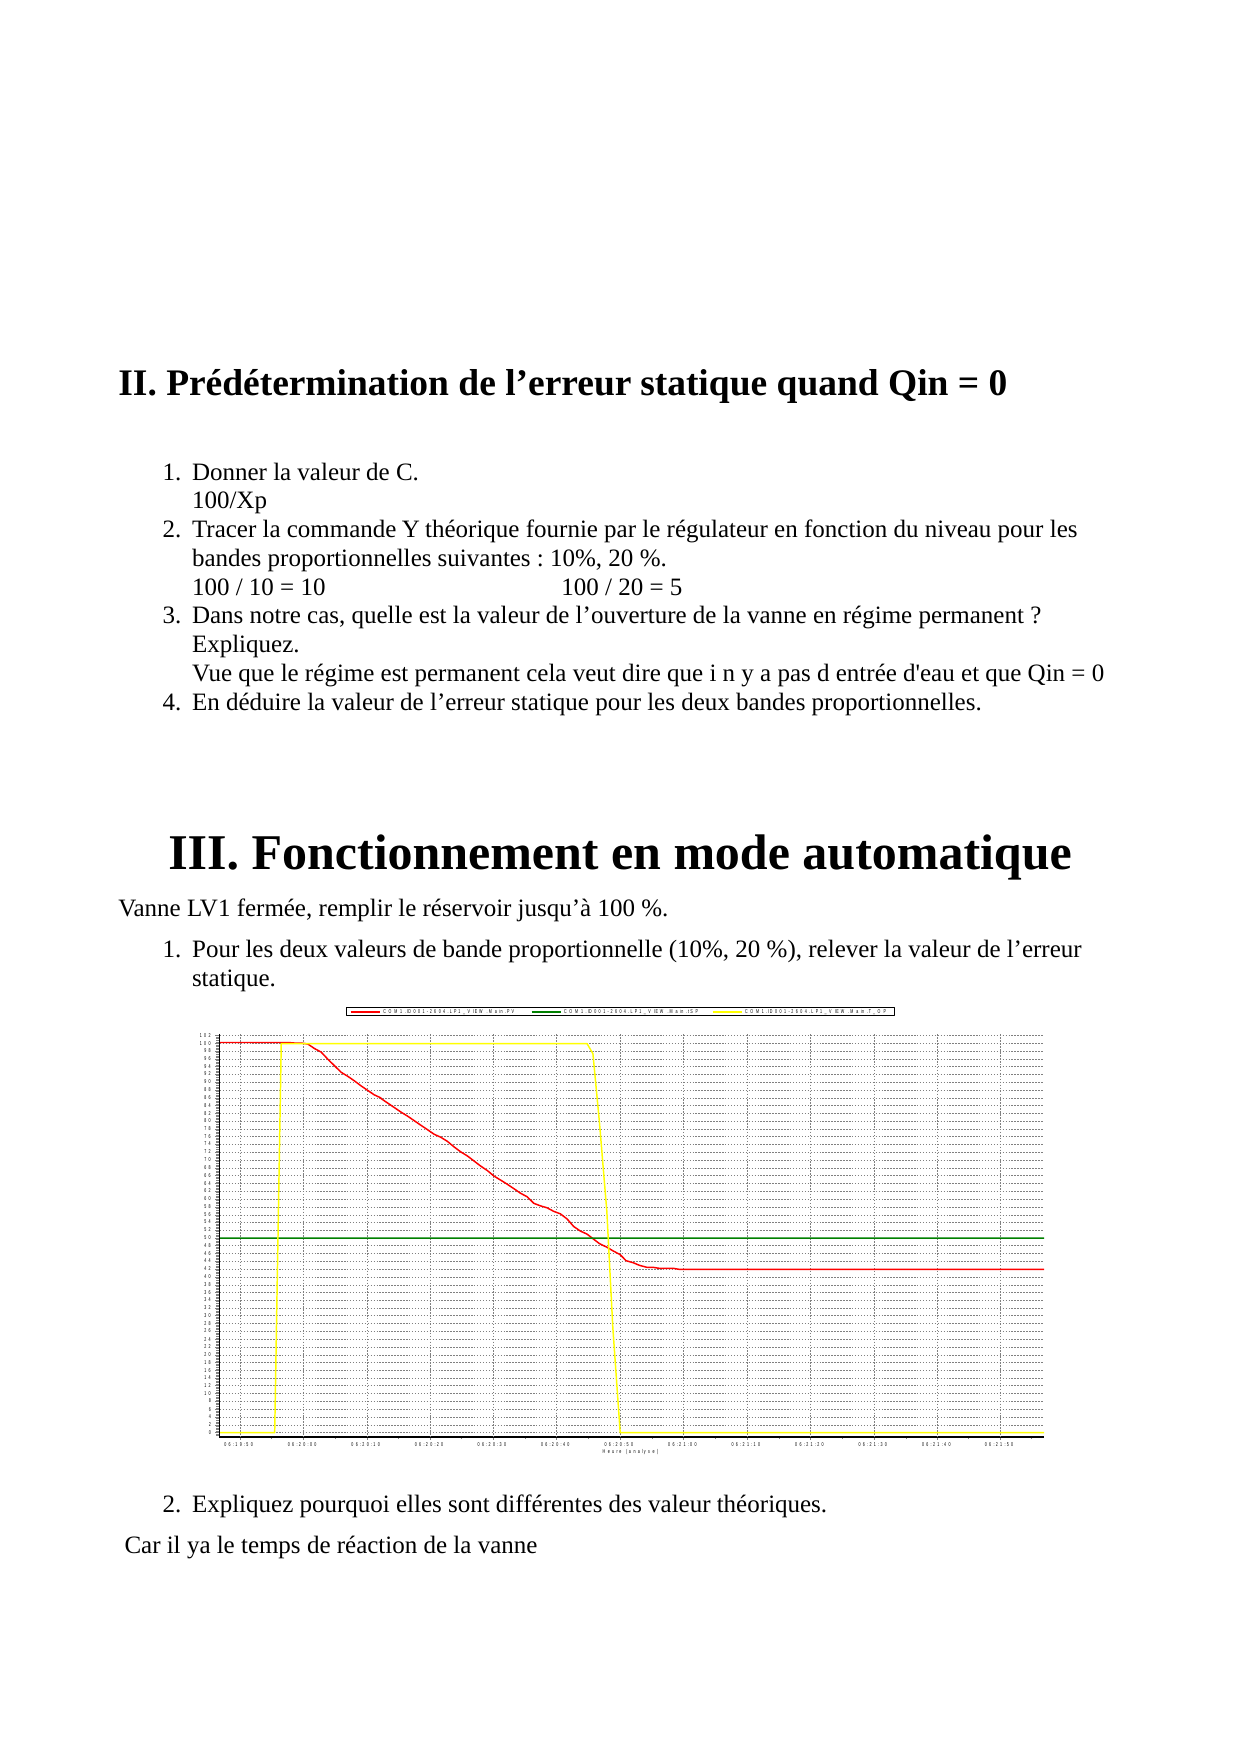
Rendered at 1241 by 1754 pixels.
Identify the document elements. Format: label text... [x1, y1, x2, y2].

list Tracer la commande Y théorique fournie par le régulateur en fonction du niveau pour les bandes proportionnelles suivantes : 10%, 20 %. [162, 514, 1122, 572]
list 100/Xp [162, 486, 1122, 514]
text Vanne LV1 fermée, remplir le réservoir jusqu’à 100 %. [118, 893, 1122, 922]
list En déduire la valeur de l’erreur statique pour les deux bandes proportionnelles. [162, 687, 1122, 716]
list Expliquez pourquoi elles sont différentes des valeur théoriques. [162, 1489, 1122, 1517]
list Vue que le régime est permanent cela veut dire que i n y a pas d entrée d'eau et que Qin = 0 [162, 658, 1122, 687]
subtitle III. Fonctionnement en mode automatique [118, 823, 1122, 881]
list Dans notre cas, quelle est la valeur de l’ouverture de la vanne en régime permanent ? Expliquez. [162, 601, 1122, 658]
list Pour les deux valeurs de bande proportionnelle (10%, 20 %), relever la valeur de l’erreur statique. [162, 934, 1122, 992]
list 100 / 10 = 10 100 / 20 = 5 [162, 572, 1122, 601]
list Donner la valeur de C. [162, 457, 1122, 486]
text Car il ya le temps de réaction de la vanne [118, 1530, 1122, 1559]
subtitle II. Prédétermination de l’erreur statique quand Qin = 0 [118, 360, 1122, 403]
